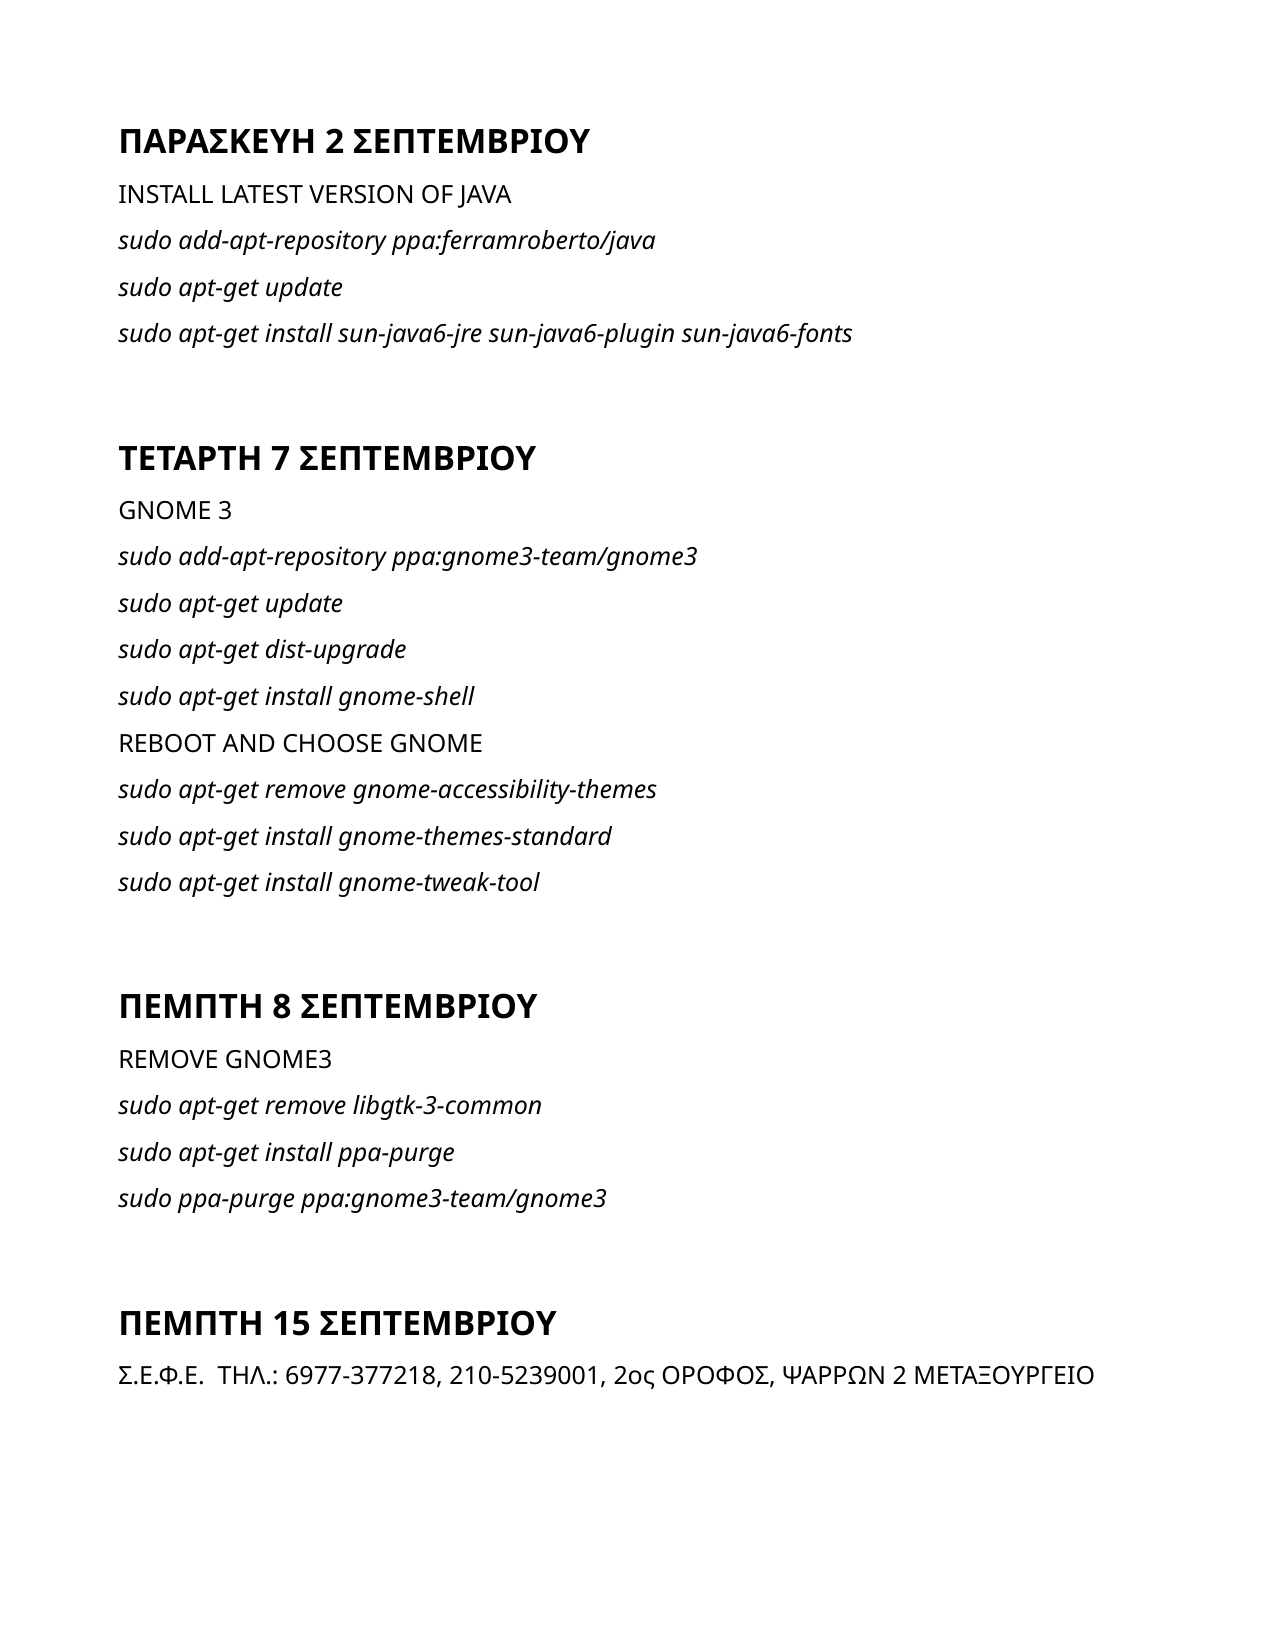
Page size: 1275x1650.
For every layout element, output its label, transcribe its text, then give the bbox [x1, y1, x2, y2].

text sudo apt-get install gnome-tweak-tool [118, 865, 1157, 899]
text sudo apt-get remove libgtk-3-common [118, 1088, 1157, 1122]
text sudo apt-get update [118, 586, 1157, 619]
text sudo apt-get install ppa-purge [118, 1134, 1157, 1168]
text sudo ppa-purge ppa:gnome3-team/gnome3 [118, 1181, 1157, 1215]
text REMOVE GNOME3 [118, 1041, 1157, 1075]
subtitle ΠΕΜΠΤΗ 8 ΣΕΠΤΕΜΒΡΙΟΥ [118, 983, 1157, 1029]
text sudo apt-get install gnome-shell [118, 679, 1157, 713]
text sudo apt-get install sun-java6-jre sun-java6-plugin sun-java6-fonts [118, 316, 1157, 350]
text sudo apt-get install gnome-themes-standard [118, 818, 1157, 852]
subtitle ΠΕΜΠΤΗ 15 ΣΕΠΤΕΜΒΡΙΟΥ [118, 1299, 1157, 1345]
text REBOOT AND CHOOSE GNOME [118, 725, 1157, 759]
text GNOME 3 [118, 492, 1157, 526]
text sudo add-apt-repository ppa:ferramroberto/java [118, 223, 1157, 257]
text Σ.Ε.Φ.Ε. ΤΗΛ.: 6977-377218, 210-5239001, 2ος ΟΡΟΦΟΣ, ΨΑΡΡΩΝ 2 ΜΕΤΑΞΟΥΡΓΕΙΟ [118, 1357, 1157, 1391]
text sudo apt-get remove gnome-accessibility-themes [118, 772, 1157, 806]
subtitle ΤΕΤΑΡΤΗ 7 ΣΕΠΤΕΜΒΡΙΟΥ [118, 434, 1157, 480]
subtitle ΠΑΡΑΣΚΕΥΗ 2 ΣΕΠΤΕΜΒΡΙΟΥ [118, 118, 1157, 164]
text sudo add-apt-repository ppa:gnome3-team/gnome3 [118, 539, 1157, 573]
text sudo apt-get update [118, 269, 1157, 303]
text sudo apt-get dist-upgrade [118, 632, 1157, 666]
text INSTALL LATEST VERSION OF JAVA [118, 176, 1157, 210]
